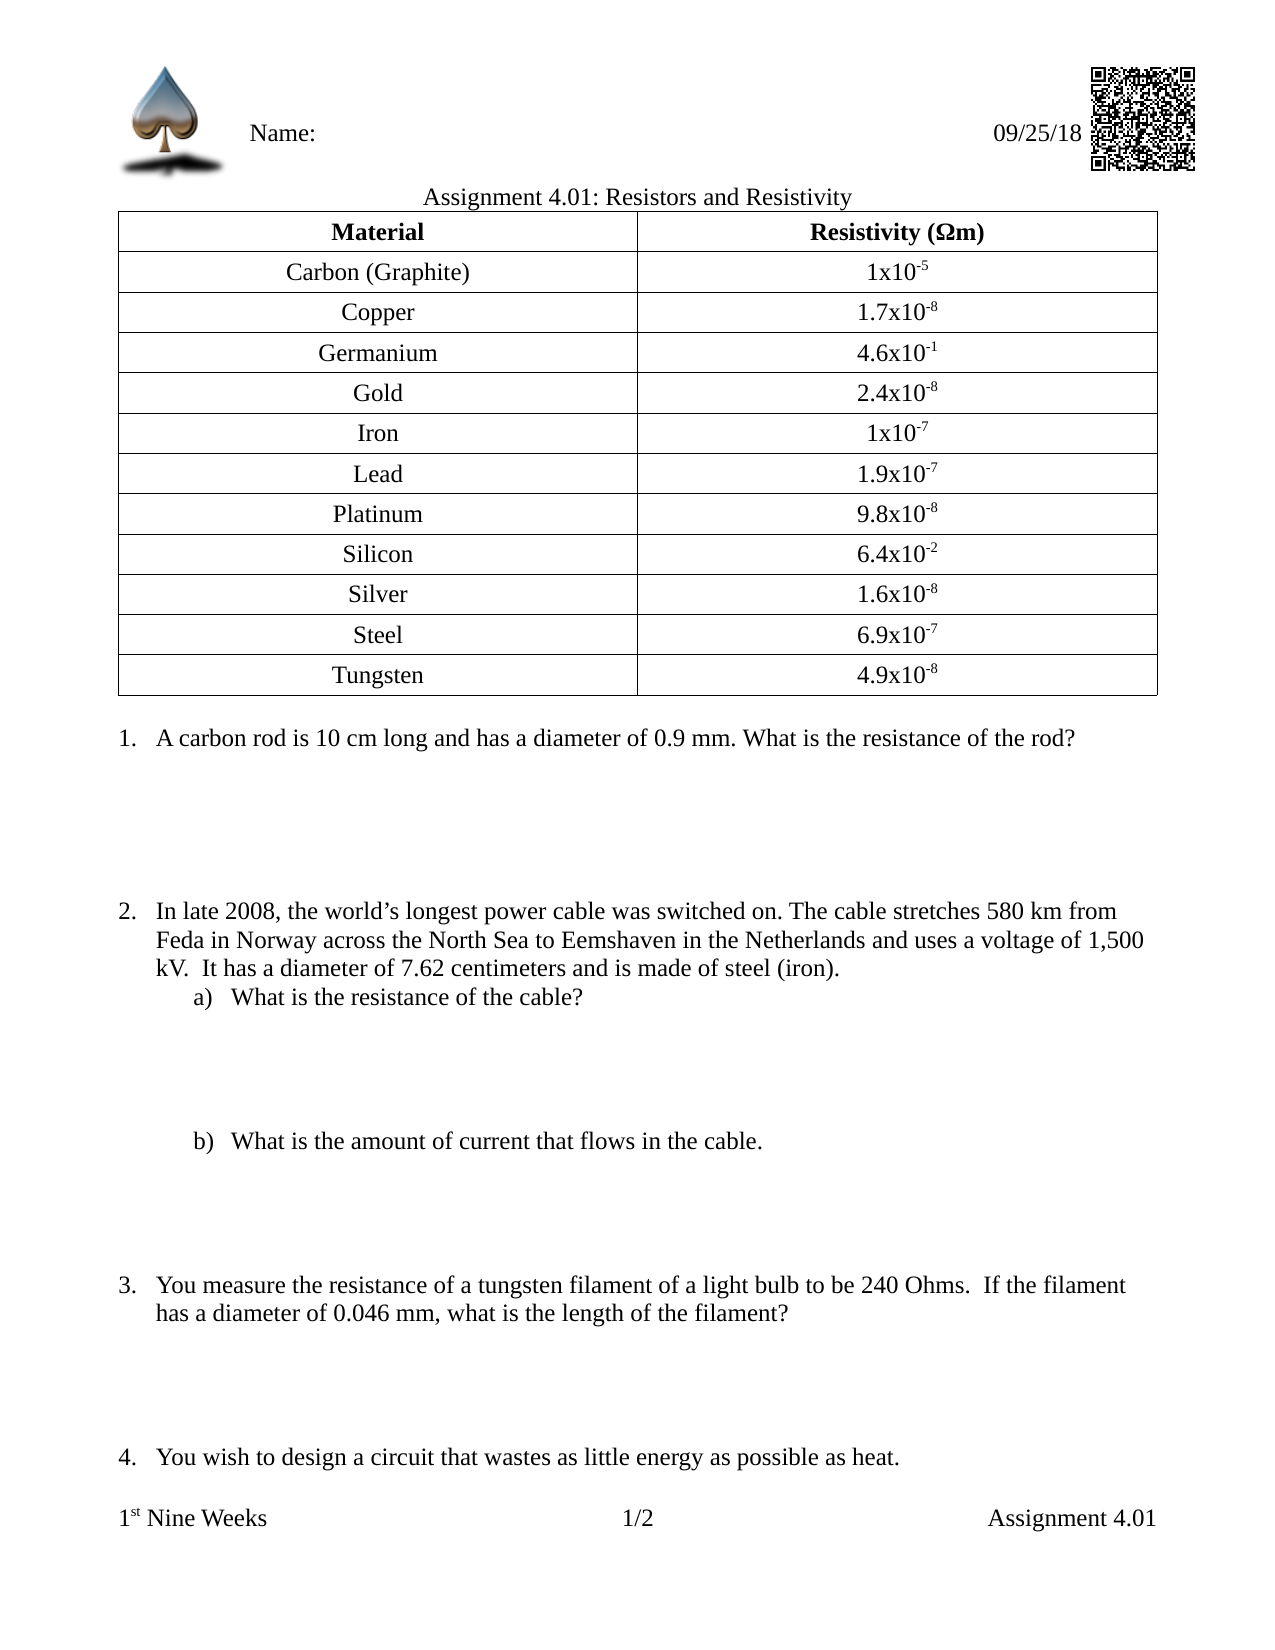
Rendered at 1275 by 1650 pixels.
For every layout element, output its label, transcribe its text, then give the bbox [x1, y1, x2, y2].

table_cell 4.6x10-1 [638, 333, 1157, 372]
table_cell Germanium [119, 333, 637, 372]
table_cell 1x10-5 [638, 252, 1157, 292]
picture [116, 66, 229, 183]
table_cell Tungsten [119, 655, 637, 695]
list A carbon rod is 10 cm long and has a diameter of 0.9 mm. What is the resistance of the rod? [118, 723, 1157, 752]
table_cell Gold [119, 373, 637, 412]
table_cell 9.8x10-8 [638, 494, 1157, 533]
list What is the amount of current that flows in the cable. [193, 1126, 1157, 1155]
table_cell 1x10-7 [638, 414, 1157, 453]
table_cell Steel [119, 615, 637, 654]
table_cell Copper [119, 293, 637, 332]
table_cell Carbon (Graphite) [119, 252, 637, 292]
table_cell 4.9x10-8 [638, 655, 1157, 695]
table_header Resistivity (Ωm) [638, 212, 1157, 251]
table_cell Silicon [119, 535, 637, 574]
table_cell 6.4x10-2 [638, 535, 1157, 574]
picture [1082, 58, 1203, 179]
table_cell Platinum [119, 494, 637, 533]
list You measure the resistance of a tungsten filament of a light bulb to be 240 Ohms. If the filament has a diameter of 0.046 mm, what is the length of the filament? [118, 1270, 1157, 1327]
table_cell 1.6x10-8 [638, 575, 1157, 614]
table_cell 2.4x10-8 [638, 373, 1157, 412]
table_cell Iron [119, 414, 637, 453]
table_cell Lead [119, 454, 637, 493]
text Assignment 4.01: Resistors and Resistivity [118, 176, 1157, 211]
list In late 2008, the world’s longest power cable was switched on. The cable stretches 580 km from Feda in Norway across the North Sea to Eemshaven in the Netherlands and uses a voltage of 1,500 kV. It has a diameter of 7.62 centimeters and is made of steel (iron). [118, 896, 1157, 982]
list You wish to design a circuit that wastes as little energy as possible as heat. [118, 1442, 1157, 1471]
table_cell 1.9x10-7 [638, 454, 1157, 493]
table_cell Silver [119, 575, 637, 614]
table_cell 1.7x10-8 [638, 293, 1157, 332]
table_header Material [119, 212, 637, 251]
list What is the resistance of the cable? [193, 982, 1157, 1011]
table_cell 6.9x10-7 [638, 615, 1157, 654]
